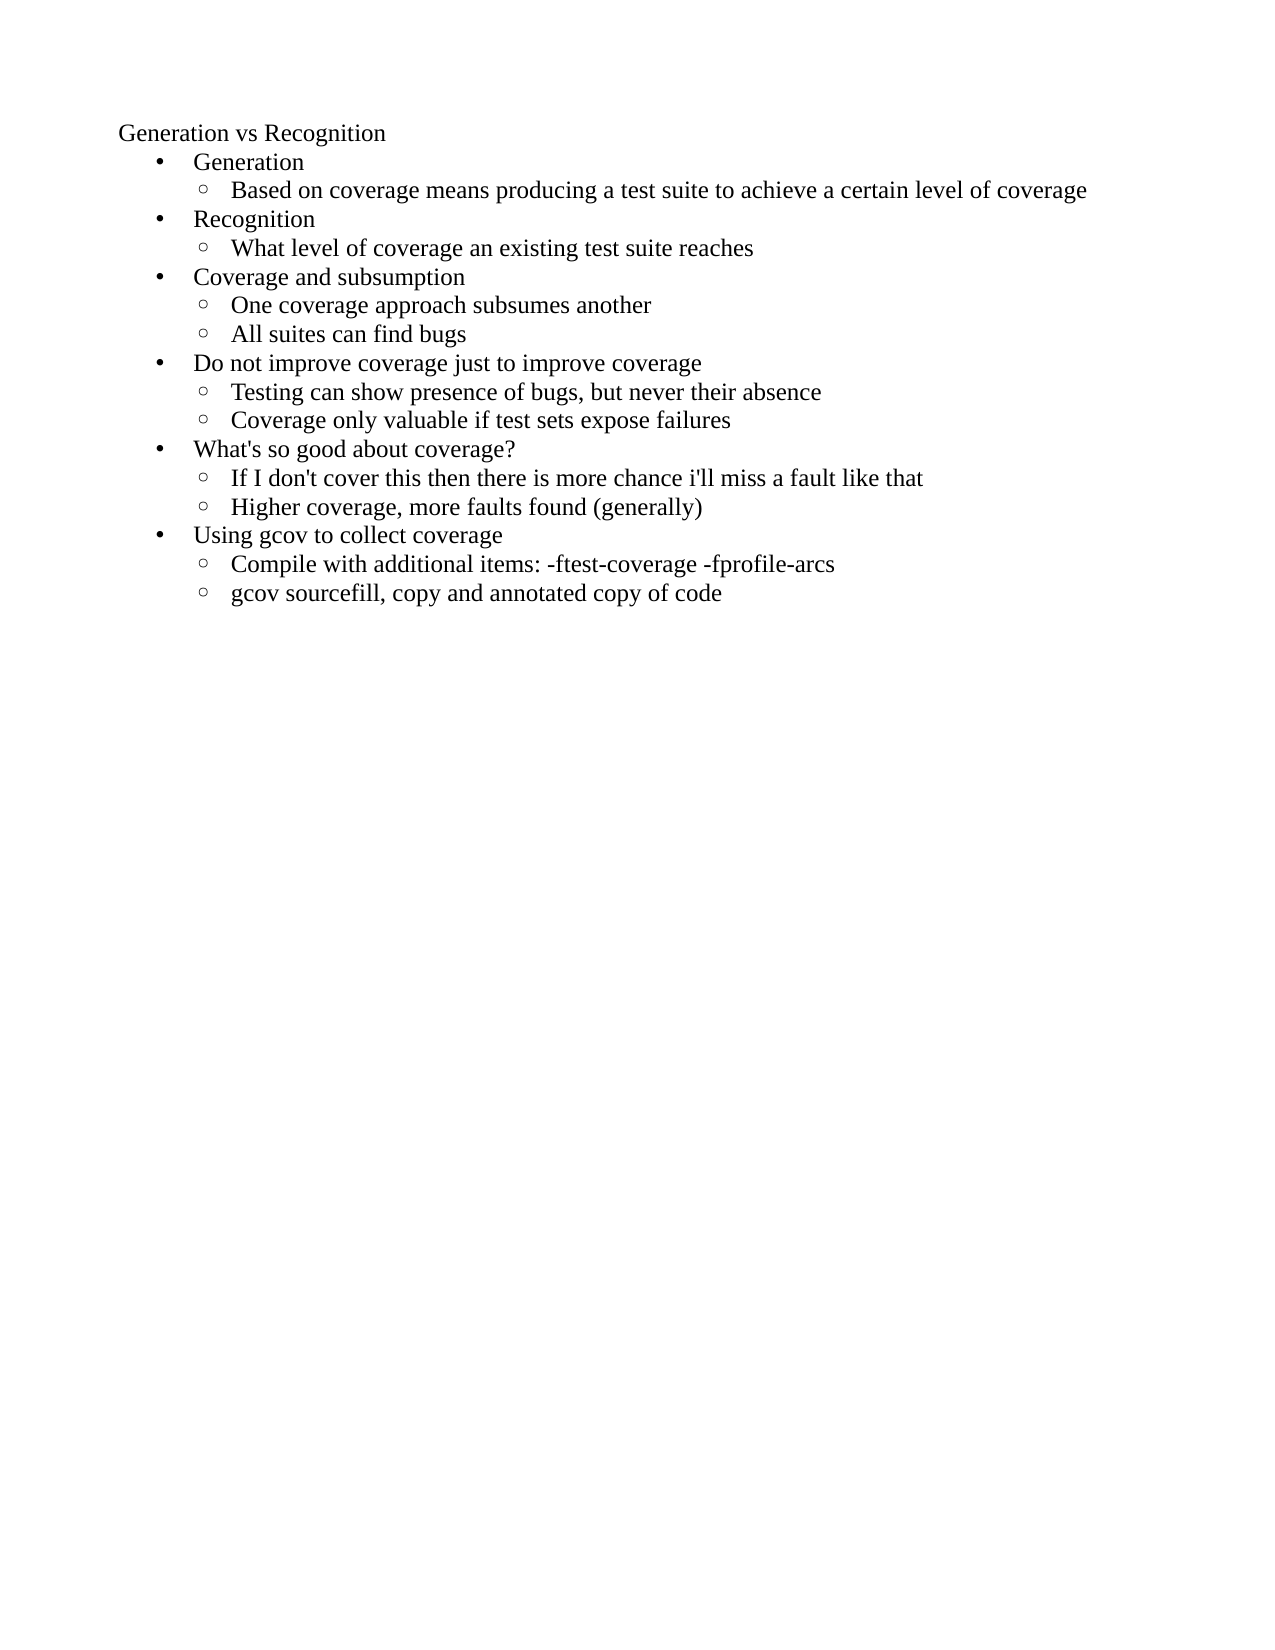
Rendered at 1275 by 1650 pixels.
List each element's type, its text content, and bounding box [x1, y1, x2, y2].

list If I don't cover this then there is more chance i'll miss a fault like that [193, 463, 1157, 492]
list Generation [156, 147, 1157, 176]
list Coverage and subsumption [156, 262, 1157, 291]
list gcov sourcefill, copy and annotated copy of code [193, 578, 1157, 607]
list Testing can show presence of bugs, but never their absence [193, 377, 1157, 406]
list Coverage only valuable if test sets expose failures [193, 406, 1157, 434]
list Using gcov to collect coverage [156, 521, 1157, 549]
list One coverage approach subsumes another [193, 291, 1157, 319]
list Compile with additional items: -ftest-coverage -fprofile-arcs [193, 549, 1157, 578]
list All suites can find bugs [193, 319, 1157, 348]
text Generation vs Recognition [118, 118, 1157, 147]
list What level of coverage an existing test suite reaches [193, 233, 1157, 262]
list What's so good about coverage? [156, 434, 1157, 463]
list Higher coverage, more faults found (generally) [193, 492, 1157, 521]
list Recognition [156, 204, 1157, 233]
list Do not improve coverage just to improve coverage [156, 348, 1157, 377]
list Based on coverage means producing a test suite to achieve a certain level of coverage [193, 176, 1157, 204]
